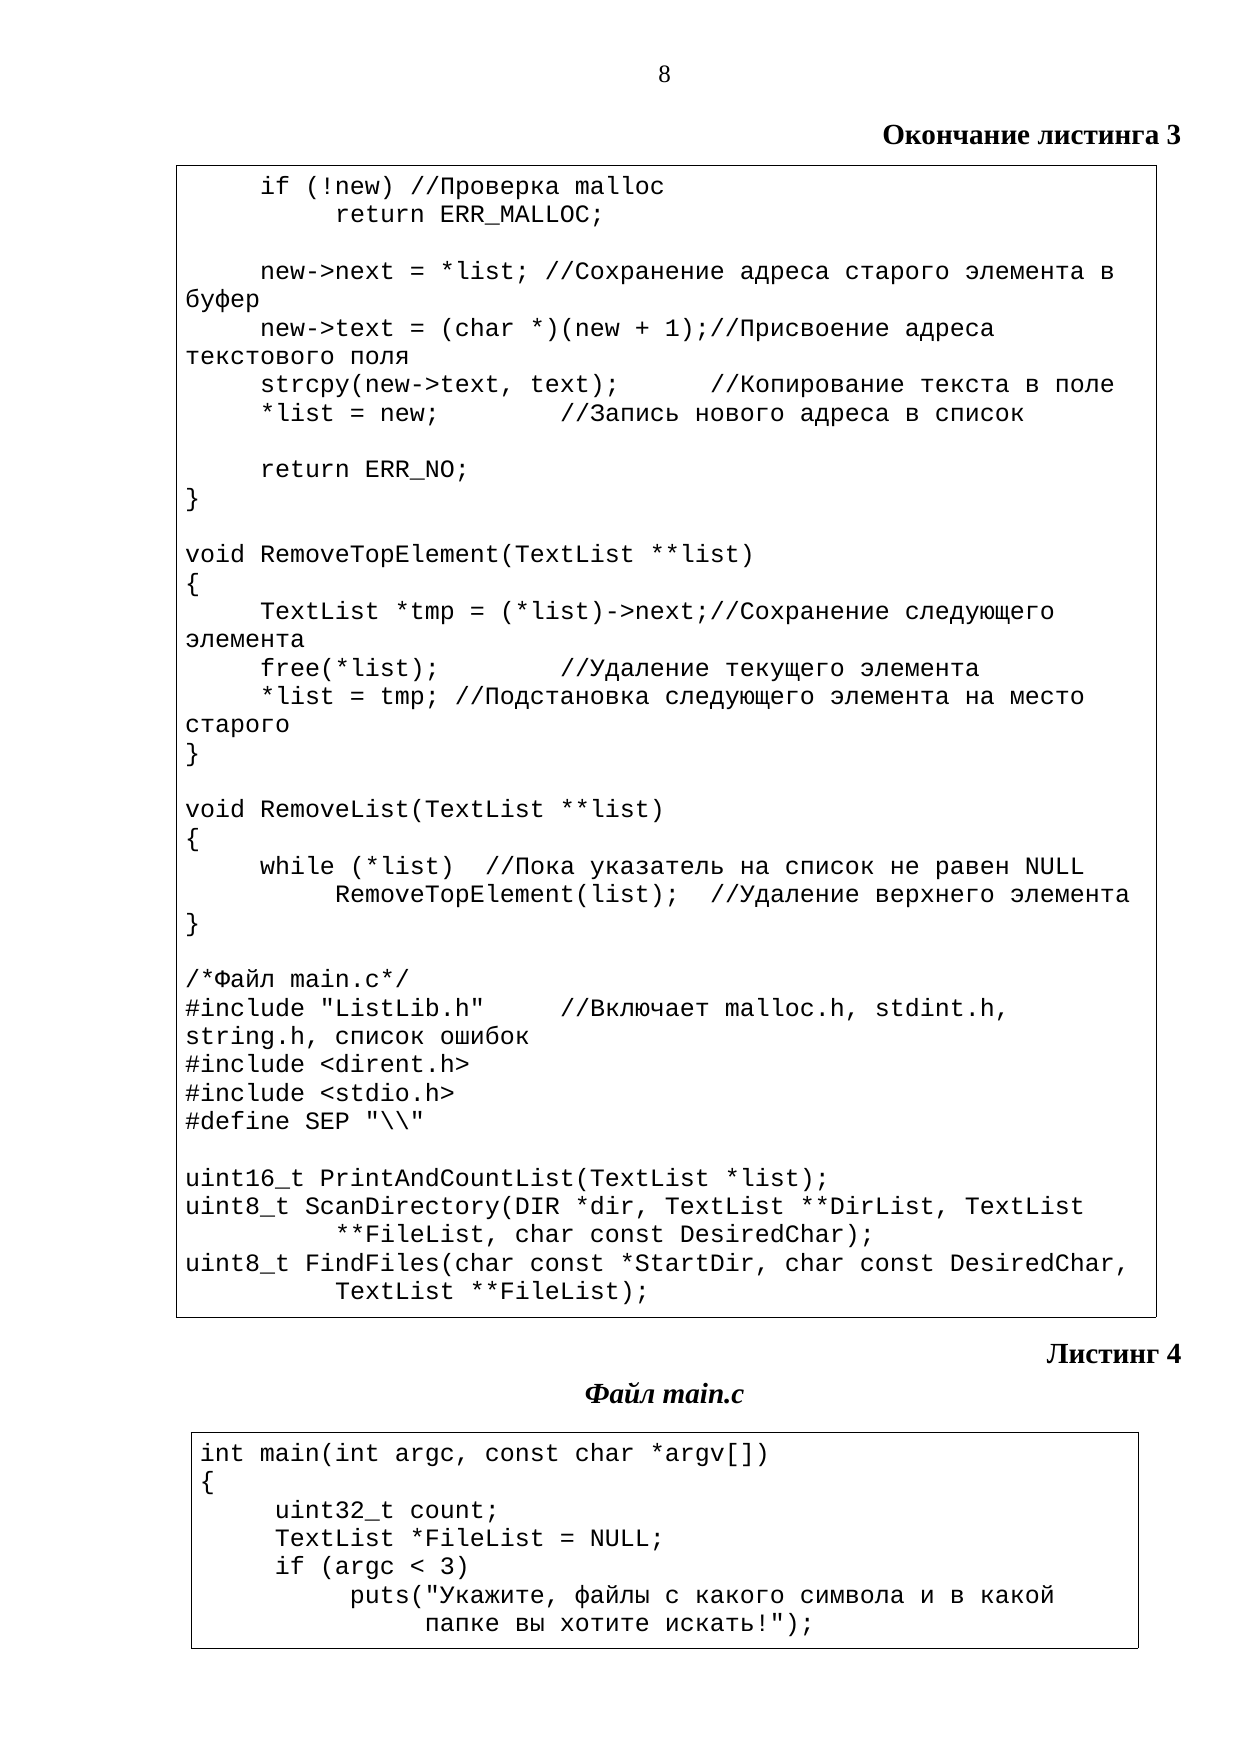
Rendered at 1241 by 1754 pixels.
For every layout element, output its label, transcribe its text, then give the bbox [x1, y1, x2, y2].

text #include <dirent.h> [185, 1052, 1147, 1080]
text void RemoveList(TextList **list) [185, 797, 1147, 825]
text #include <stdio.h> [185, 1080, 1147, 1109]
text Файл main.c [148, 1377, 1181, 1410]
text { [185, 825, 1147, 854]
text } [185, 485, 1147, 514]
text free(*list); //Удаление текущего элемента [185, 655, 1147, 684]
text strcpy(new->text, text); //Копирование текста в поле [185, 372, 1147, 400]
text } [185, 740, 1147, 769]
text Листинг 4 [148, 158, 1181, 1369]
text uint32_t count; [199, 1497, 1129, 1526]
text TextList *tmp = (*list)->next;//Сохранение следующего элемента [185, 599, 1147, 655]
text /*Файл main.c*/ [185, 967, 1147, 995]
text return ERR_MALLOC; [185, 202, 1147, 230]
text puts("Укажите, файлы с какого символа и в какой папке вы хотите искать!"); [199, 1582, 1129, 1639]
text { [185, 570, 1147, 599]
text uint8_t FindFiles(char const *StartDir, char const DesiredChar, TextList **FileList); [185, 1250, 1147, 1307]
text if (argc < 3) [199, 1554, 1129, 1582]
text return ERR_NO; [185, 457, 1147, 485]
text TextList *FileList = NULL; [199, 1526, 1129, 1554]
text *list = new; //Запись нового адреса в список [185, 400, 1147, 429]
text #include "ListLib.h" //Включает malloc.h, stdint.h, string.h, список ошибок [185, 995, 1147, 1052]
text Окончание листинга 3 [148, 117, 1181, 151]
text while (*list) //Пока указатель на список не равен NULL [185, 854, 1147, 882]
text *list = tmp; //Подстановка следующего элемента на место старого [185, 684, 1147, 740]
text { [199, 1469, 1129, 1497]
text #define SEP "\\" [185, 1109, 1147, 1137]
text void RemoveTopElement(TextList **list) [185, 542, 1147, 570]
text [177, 166, 1156, 1317]
text uint8_t ScanDirectory(DIR *dir, TextList **DirList, TextList **FileList, char const DesiredChar); [185, 1194, 1147, 1250]
text int main(int argc, const char *argv[]) [199, 1441, 1129, 1469]
text } [185, 910, 1147, 939]
text RemoveTopElement(list); //Удаление верхнего элемента [185, 882, 1147, 910]
text uint16_t PrintAndCountList(TextList *list); [185, 1165, 1147, 1194]
text new->text = (char *)(new + 1);//Присвоение адреса текстового поля [185, 315, 1147, 372]
text if (!new) //Проверка malloc [185, 174, 1147, 202]
text new->next = *list; //Сохранение адреса старого элемента в буфер [185, 259, 1147, 315]
